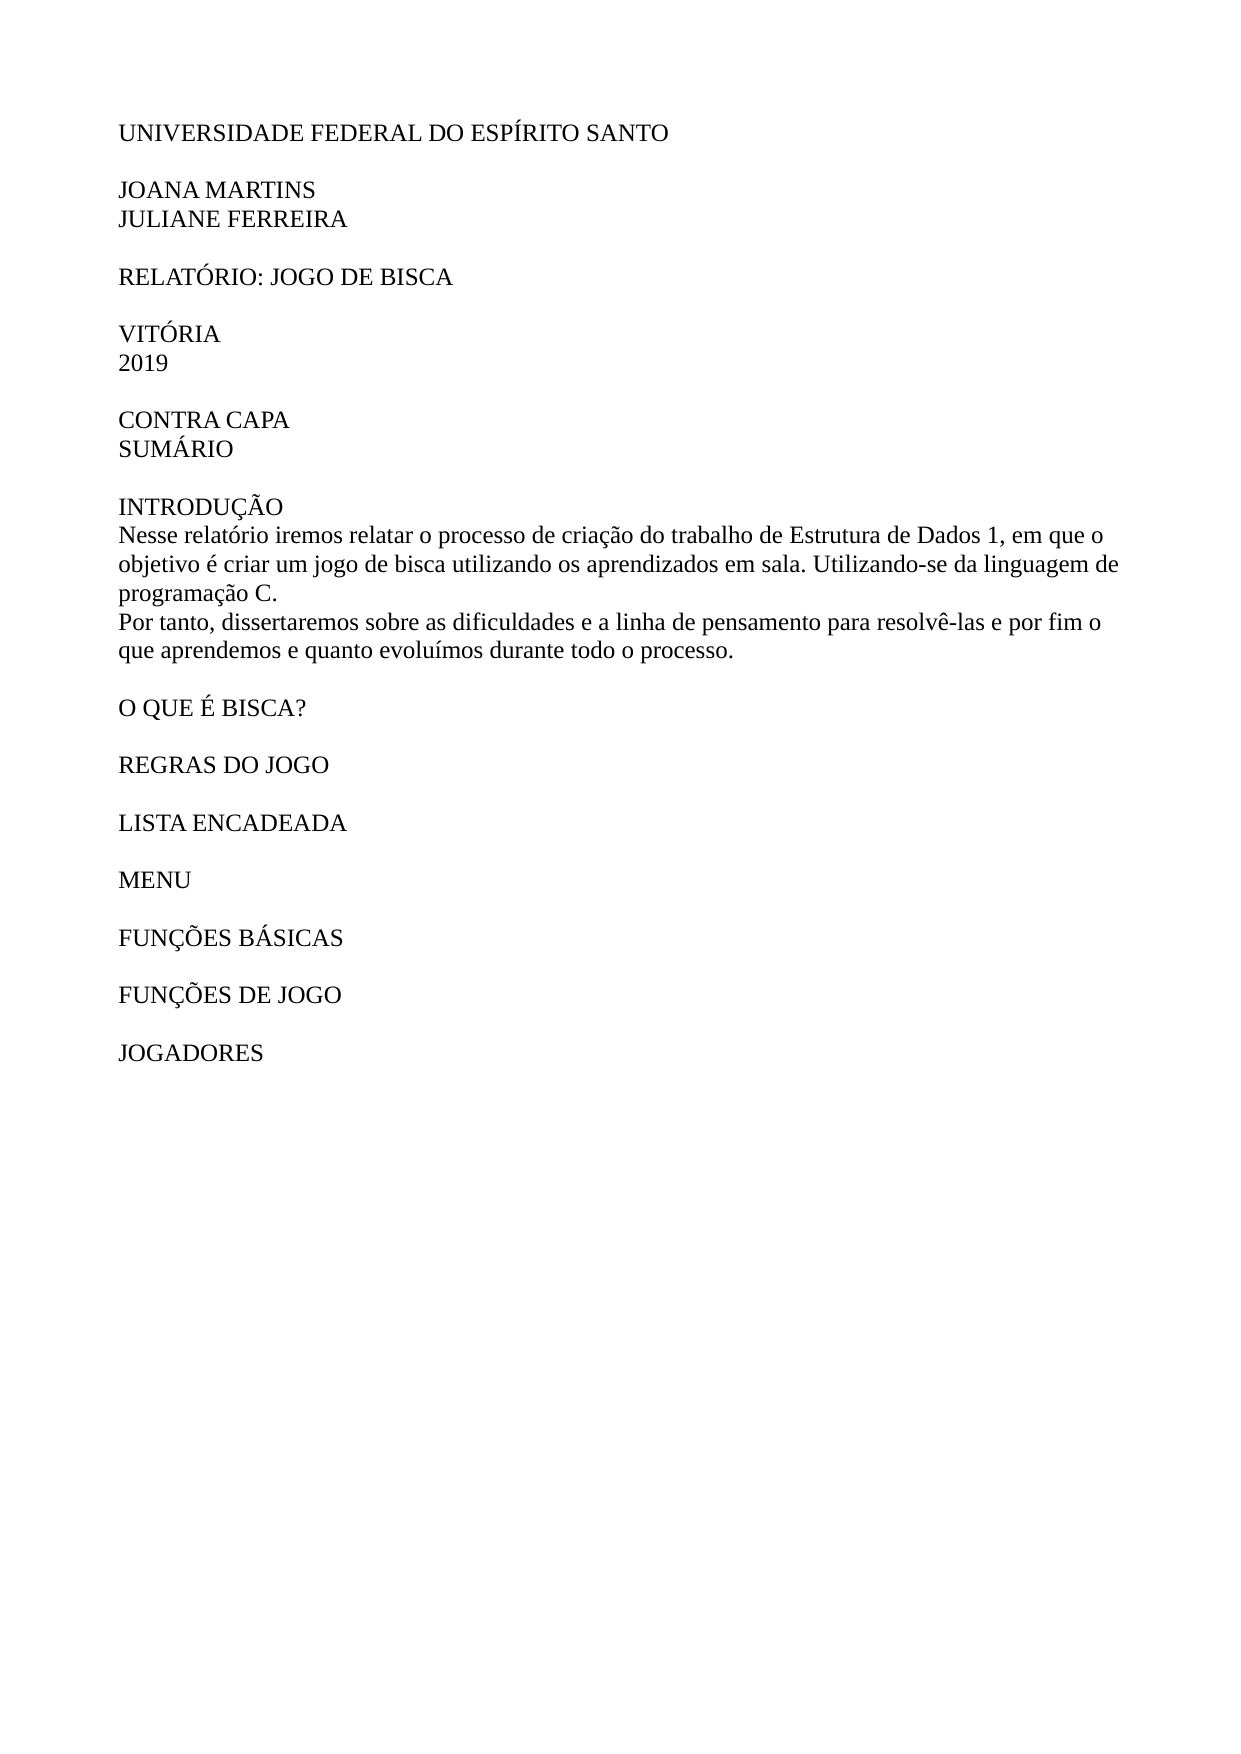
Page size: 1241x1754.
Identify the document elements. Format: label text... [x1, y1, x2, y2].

text JULIANE FERREIRA [118, 204, 1122, 233]
text CONTRA CAPA [118, 406, 1122, 434]
text UNIVERSIDADE FEDERAL DO ESPÍRITO SANTO [118, 118, 1122, 147]
text SUMÁRIO [118, 434, 1122, 463]
text FUNÇÕES DE JOGO [118, 981, 1122, 1009]
text Nesse relatório iremos relatar o processo de criação do trabalho de Estrutura de Dados 1, em que o objetivo é criar um jogo de bisca utilizando os aprendizados em sala. Utilizando-se da linguagem de programação C. [118, 521, 1122, 607]
text RELATÓRIO: JOGO DE BISCA [118, 262, 1122, 291]
text MENU [118, 866, 1122, 894]
text 2019 [118, 348, 1122, 377]
text O QUE É BISCA? [118, 693, 1122, 722]
text Por tanto, dissertaremos sobre as dificuldades e a linha de pensamento para resolvê-las e por fim o que aprendemos e quanto evoluímos durante todo o processo. [118, 607, 1122, 664]
text LISTA ENCADEADA [118, 808, 1122, 837]
text VITÓRIA [118, 319, 1122, 348]
text REGRAS DO JOGO [118, 751, 1122, 779]
text JOANA MARTINS [118, 176, 1122, 204]
text INTRODUÇÃO [118, 492, 1122, 521]
text FUNÇÕES BÁSICAS [118, 923, 1122, 952]
text JOGADORES [118, 1038, 1122, 1067]
